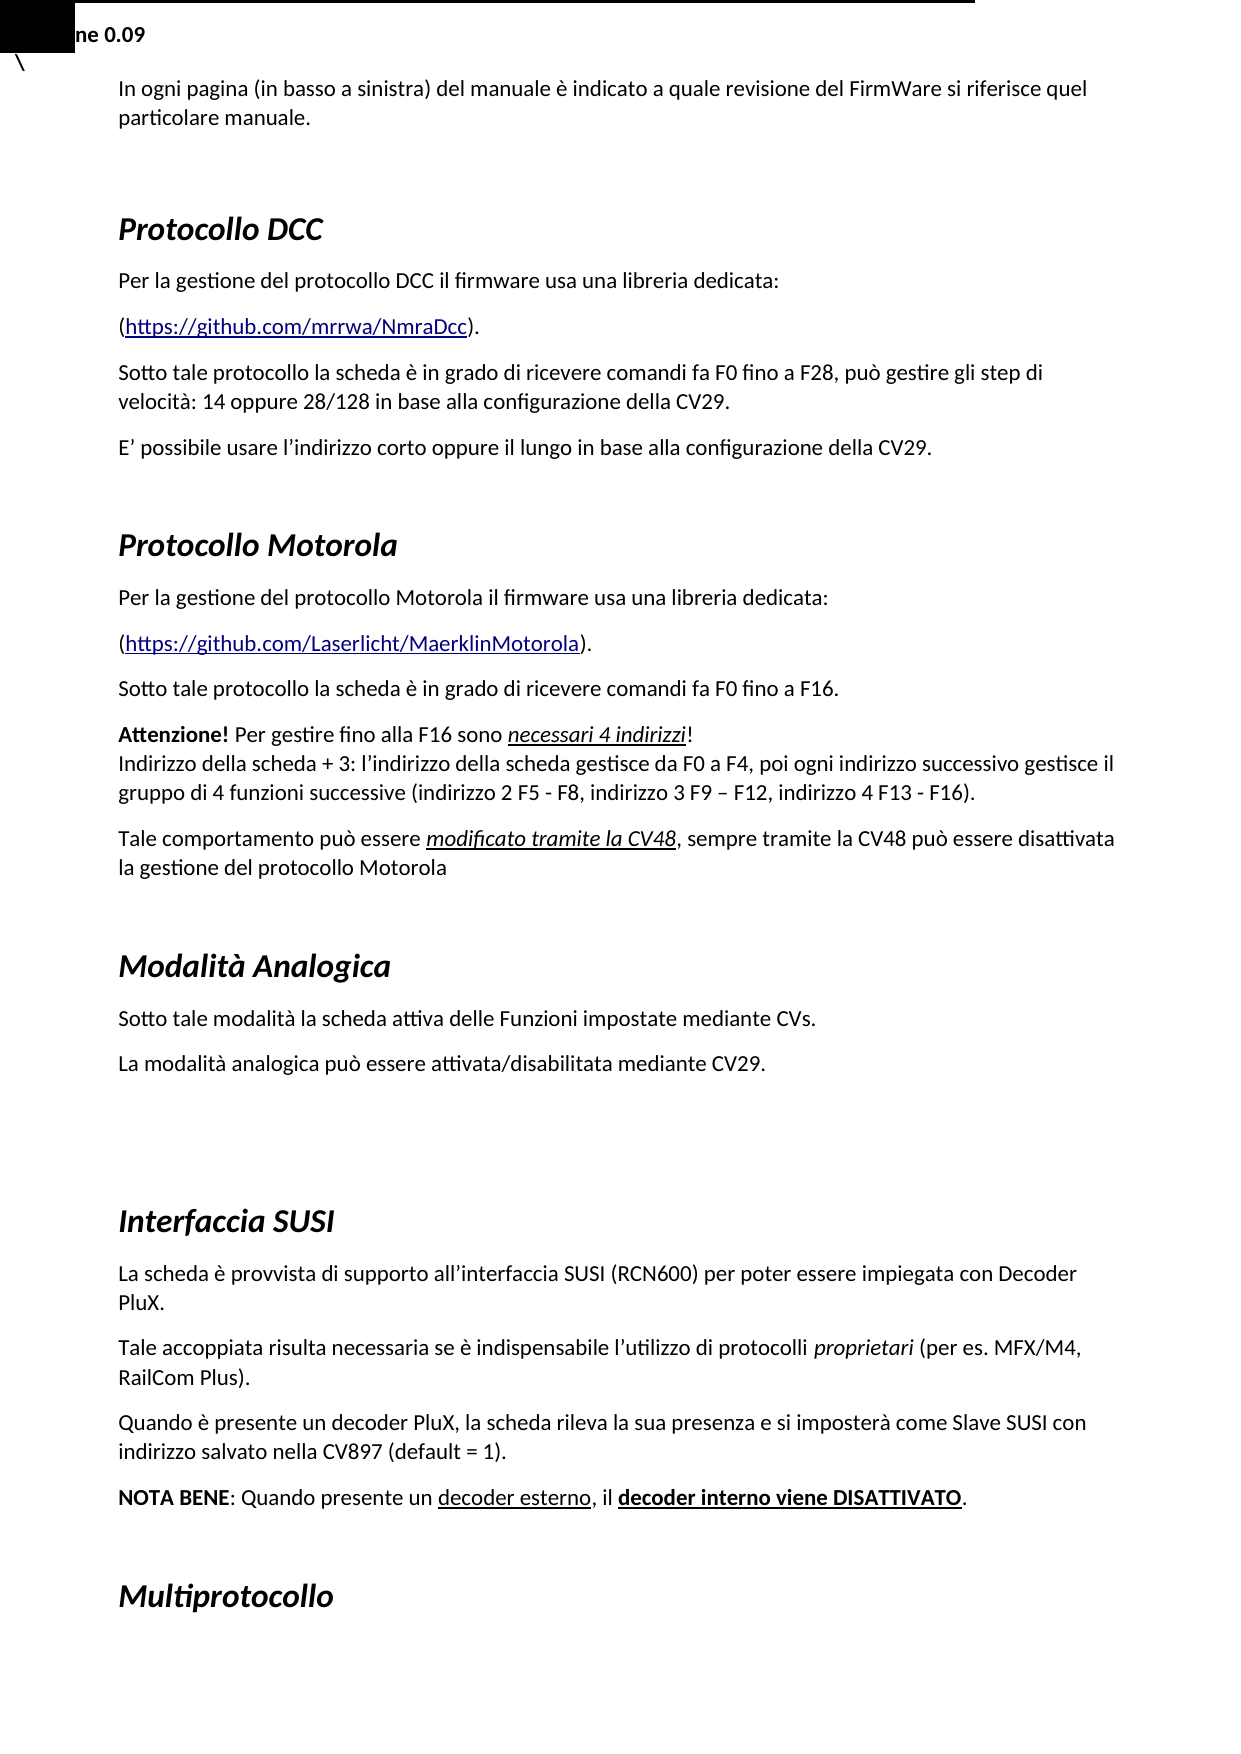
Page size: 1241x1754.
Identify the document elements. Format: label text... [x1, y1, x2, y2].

text (https://github.com/Laserlicht/MaerklinMotorola). [118, 629, 1122, 657]
text Per la gestione del protocollo DCC il firmware usa una libreria dedicata: [118, 266, 1122, 294]
text Tale comportamento può essere modificato tramite la CV48, sempre tramite la CV48 può essere disattivata la gestione del protocollo Motorola [118, 824, 1122, 881]
text NOTA BENE: Quando presente un decoder esterno, il decoder interno viene DISATTIVATO. [118, 1483, 1122, 1511]
text Sotto tale modalità la scheda attiva delle Funzioni impostate mediante CVs. [118, 1004, 1122, 1032]
text (https://github.com/mrrwa/NmraDcc). [118, 312, 1122, 340]
text Tale accoppiata risulta necessaria se è indispensabile l’utilizzo di protocolli proprietari (per es. MFX/M4, RailCom Plus). [118, 1333, 1122, 1391]
subtitle Protocollo DCC [118, 207, 1122, 248]
text Sotto tale protocollo la scheda è in grado di ricevere comandi fa F0 fino a F16. [118, 674, 1122, 703]
text Attenzione! Per gestire fino alla F16 sono necessari 4 indirizzi! Indirizzo della scheda + 3: l’indirizzo della scheda gestisce da F0 a F4, poi ogni indirizzo successivo gestisce il gruppo di 4 funzioni successive (indirizzo 2 F5 - F8, indirizzo 3 F9 – F12, indirizzo 4 F13 - F16). [118, 720, 1122, 806]
text Sotto tale protocollo la scheda è in grado di ricevere comandi fa F0 fino a F28, può gestire gli step di velocità: 14 oppure 28/128 in base alla configurazione della CV29. [118, 358, 1122, 415]
text E’ possibile usare l’indirizzo corto oppure il lungo in base alla configurazione della CV29. [118, 433, 1122, 461]
subtitle Multiprotocollo [118, 1574, 1122, 1615]
subtitle Protocollo Motorola [118, 524, 1122, 565]
subtitle Modalità Analogica [118, 945, 1122, 985]
text Per la gestione del protocollo Motorola il firmware usa una libreria dedicata: [118, 583, 1122, 611]
text In ogni pagina (in basso a sinistra) del manuale è indicato a quale revisione del FirmWare si riferisce quel particolare manuale. [118, 74, 1122, 131]
text La scheda è provvista di supporto all’interfaccia SUSI (RCN600) per poter essere impiegata con Decoder PluX. [118, 1259, 1122, 1316]
text La modalità analogica può essere attivata/disabilitata mediante CV29. [118, 1049, 1122, 1077]
text Quando è presente un decoder PluX, la scheda rileva la sua presenza e si imposterà come Slave SUSI con indirizzo salvato nella CV897 (default = 1). [118, 1408, 1122, 1465]
subtitle Interfaccia SUSI [118, 1200, 1122, 1241]
